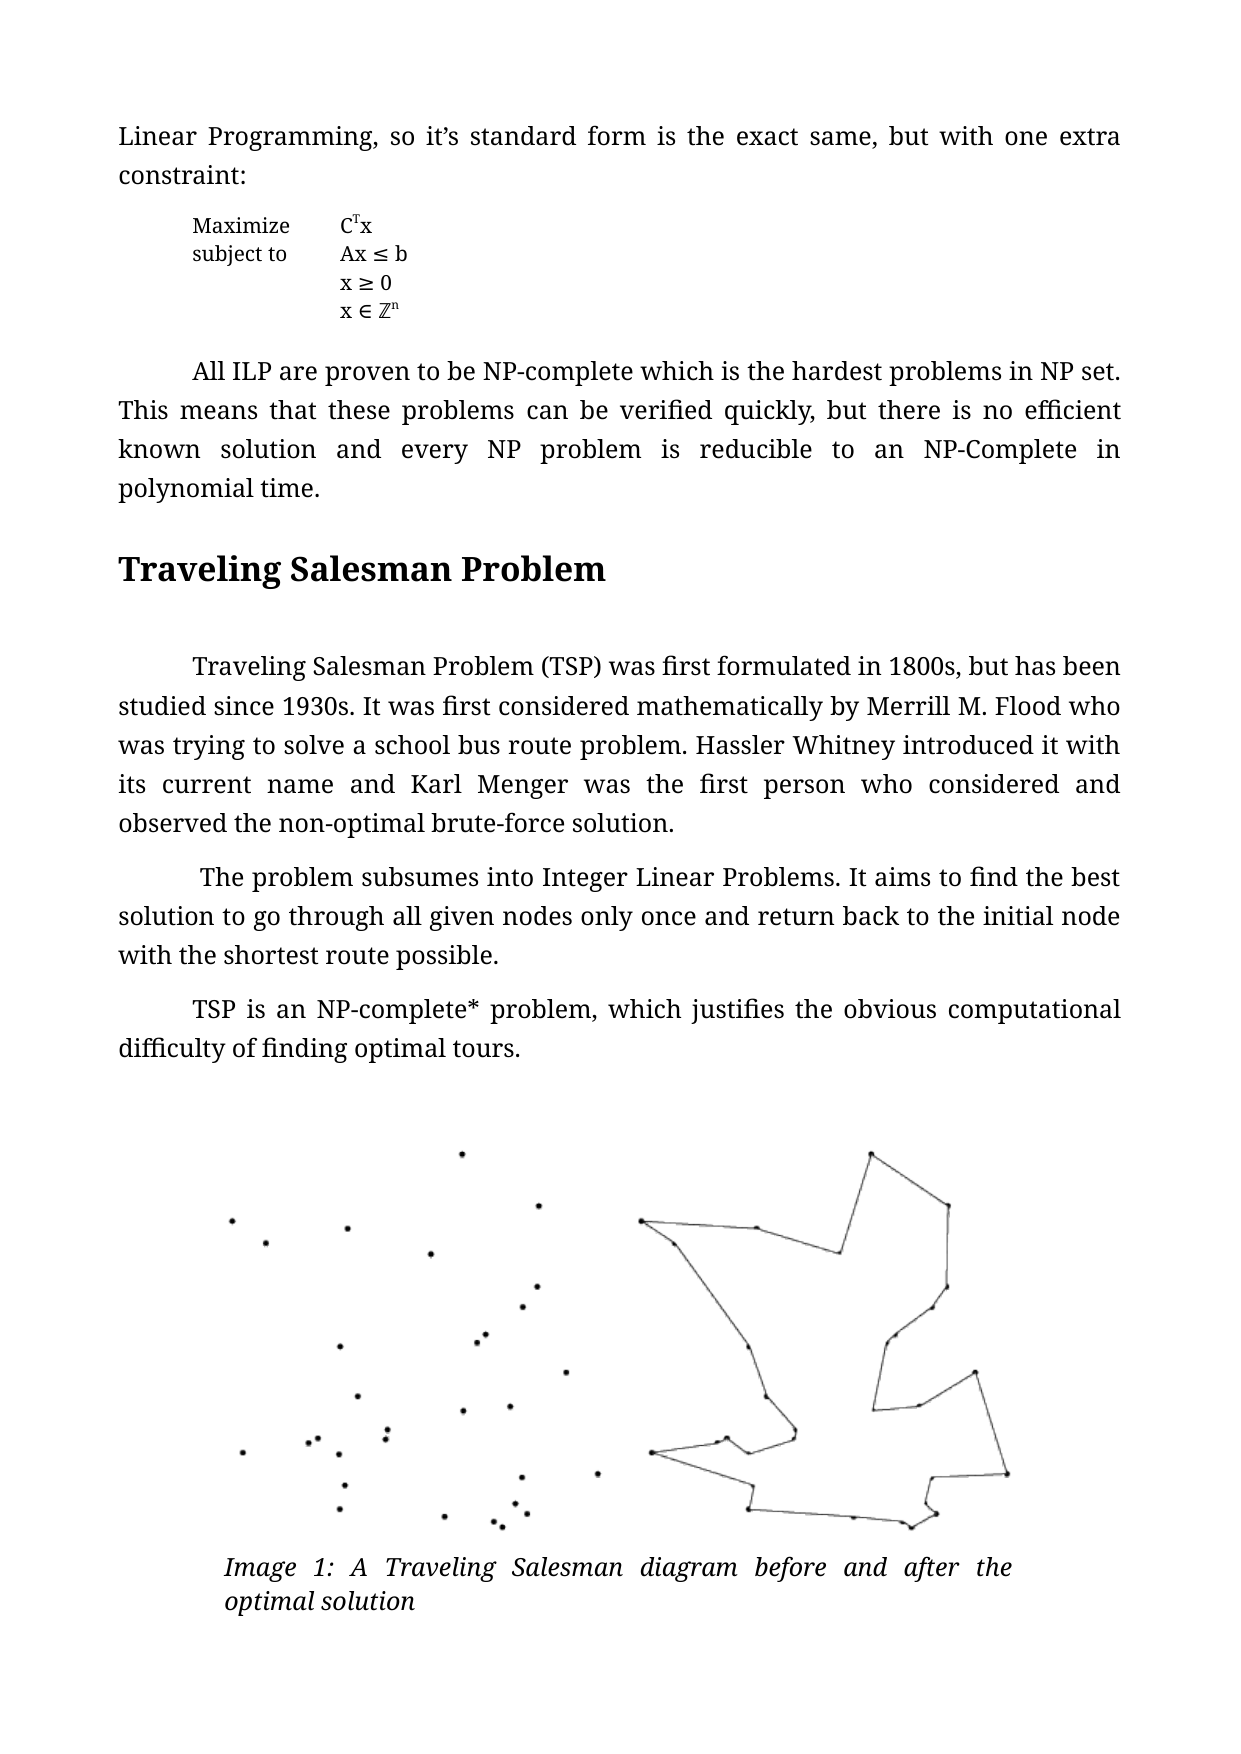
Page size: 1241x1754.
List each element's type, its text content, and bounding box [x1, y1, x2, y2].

text TSP is an NP-complete* problem, which justifies the obvious computational difficulty of finding optimal tours. [118, 991, 1122, 1065]
text The problem subsumes into Integer Linear Problems. It aims to find the best solution to go through all given nodes only once and return back to the initial node with the shortest route possible. [118, 859, 1122, 972]
text All ILP are proven to be NP-complete which is the hardest problems in NP set. This means that these problems can be verified quickly, but there is no efficient known solution and every NP problem is reducible to an NP-Complete in polynomial time. [118, 353, 1122, 505]
text Maximize CTx [118, 211, 1122, 239]
text x ∈ ℤn [118, 296, 1122, 325]
text Image 1: A Traveling Salesman diagram before and after the optimal solution [224, 1550, 1016, 1617]
text subject to Ax ≤ b [118, 239, 1122, 268]
subtitle Traveling Salesman Problem [118, 545, 1122, 591]
text x ≥ 0 [118, 268, 1122, 296]
text Linear Programming, so it’s standard form is the exact same, but with one extra constraint: [118, 118, 1122, 191]
picture [224, 1130, 1017, 1550]
text Traveling Salesman Problem (TSP) was first formulated in 1800s, but has been studied since 1930s. It was first considered mathematically by Merrill M. Flood who was trying to solve a school bus route problem. Hassler Whitney introduced it with its current name and Karl Menger was the first person who considered and observed the non-optimal brute-force solution. [118, 649, 1122, 840]
